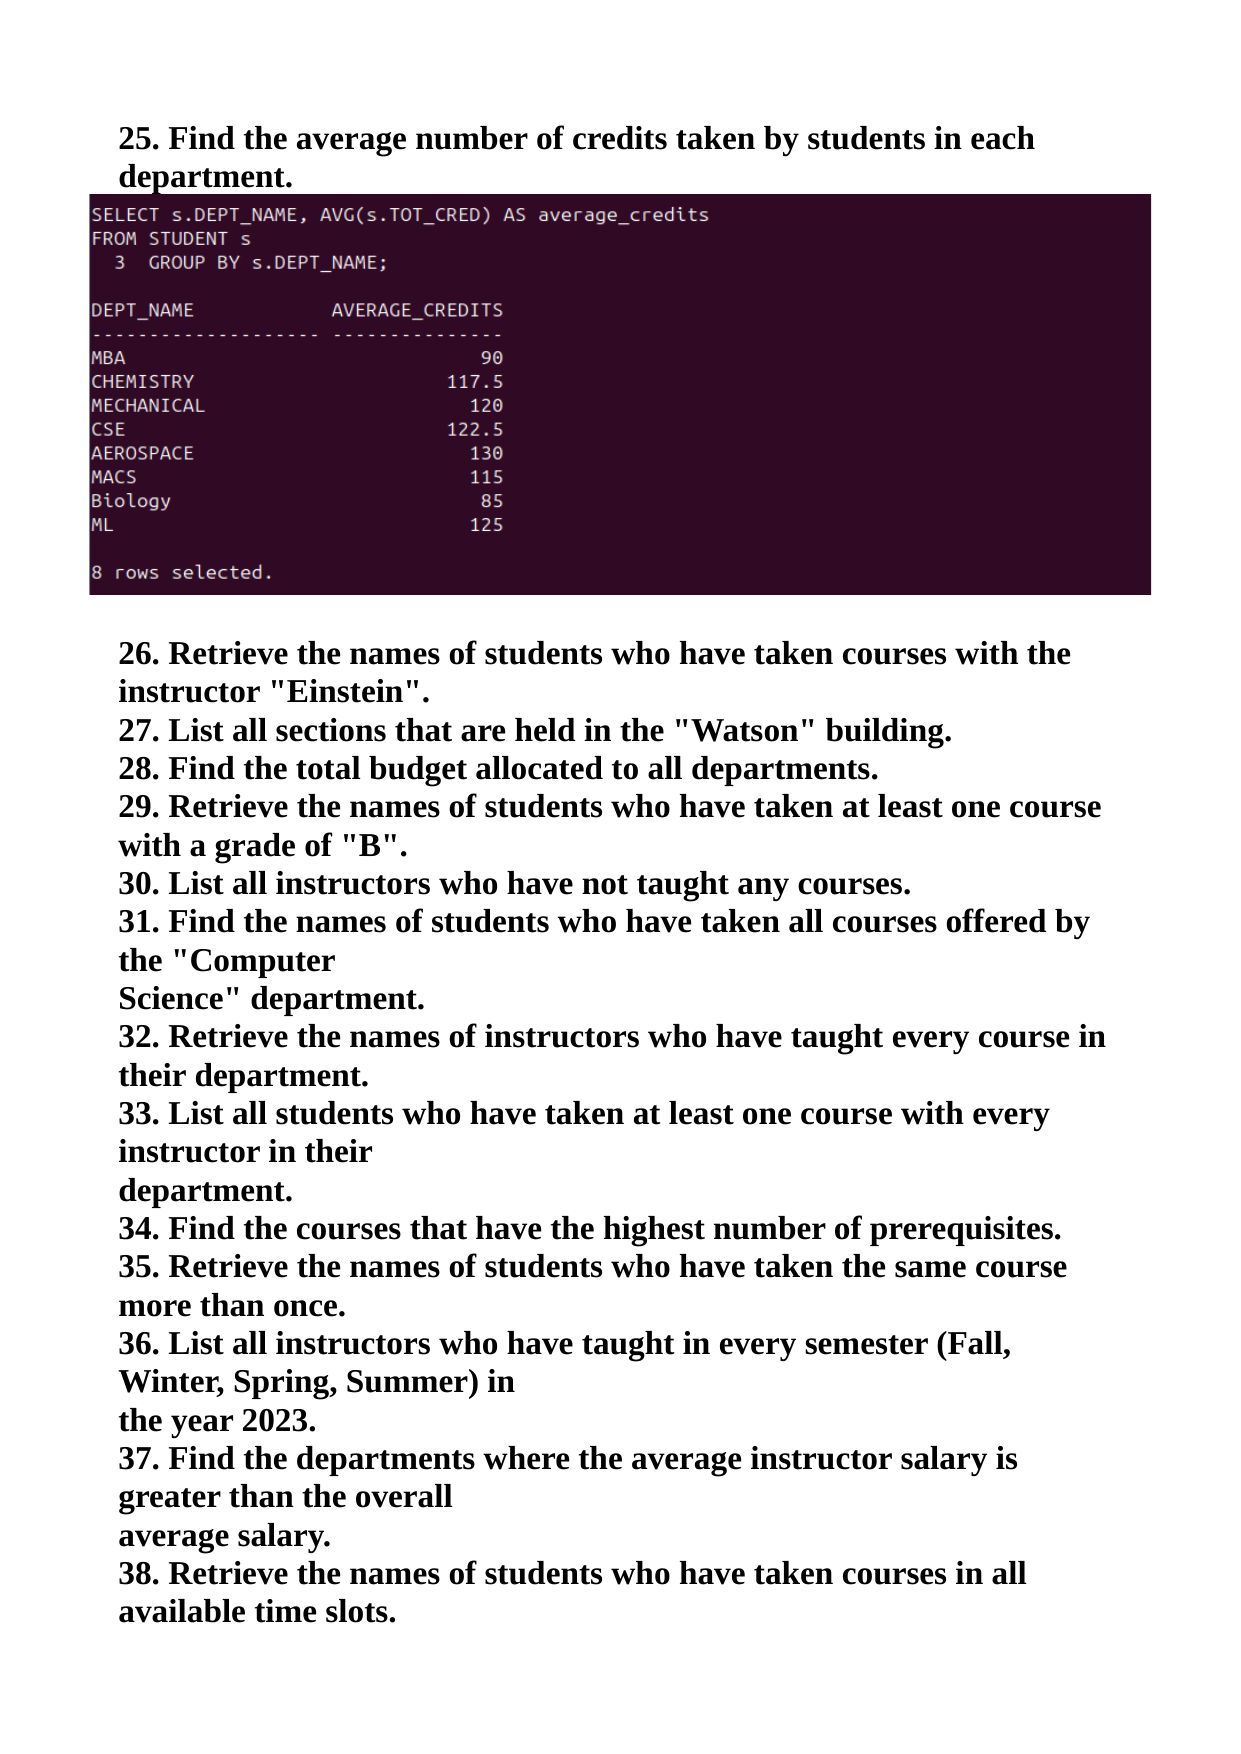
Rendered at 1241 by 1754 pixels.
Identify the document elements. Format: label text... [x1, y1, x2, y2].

text 29. Retrieve the names of students who have taken at least one course with a grade of "B". [118, 787, 1122, 863]
text 35. Retrieve the names of students who have taken the same course more than once. [118, 1247, 1122, 1323]
picture [89, 194, 1152, 595]
text 30. List all instructors who have not taught any courses. [118, 863, 1122, 902]
text 31. Find the names of students who have taken all courses offered by the "Computer [118, 902, 1122, 978]
text 32. Retrieve the names of instructors who have taught every course in their department. [118, 1017, 1122, 1093]
text 25. Find the average number of credits taken by students in each department. [118, 118, 1122, 194]
text the year 2023. [118, 1400, 1122, 1438]
text 38. Retrieve the names of students who have taken courses in all available time slots. [118, 1553, 1122, 1630]
text 37. Find the departments where the average instructor salary is greater than the overall [118, 1438, 1122, 1515]
text department. [118, 1170, 1122, 1208]
text Science" department. [118, 978, 1122, 1017]
text 26. Retrieve the names of students who have taken courses with the instructor "Einstein". [118, 633, 1122, 710]
text 36. List all instructors who have taught in every semester (Fall, Winter, Spring, Summer) in [118, 1323, 1122, 1400]
text 27. List all sections that are held in the "Watson" building. [118, 710, 1122, 748]
text 34. Find the courses that have the highest number of prerequisites. [118, 1208, 1122, 1247]
text 33. List all students who have taken at least one course with every instructor in their [118, 1093, 1122, 1170]
text 28. Find the total budget allocated to all departments. [118, 748, 1122, 787]
text average salary. [118, 1515, 1122, 1553]
